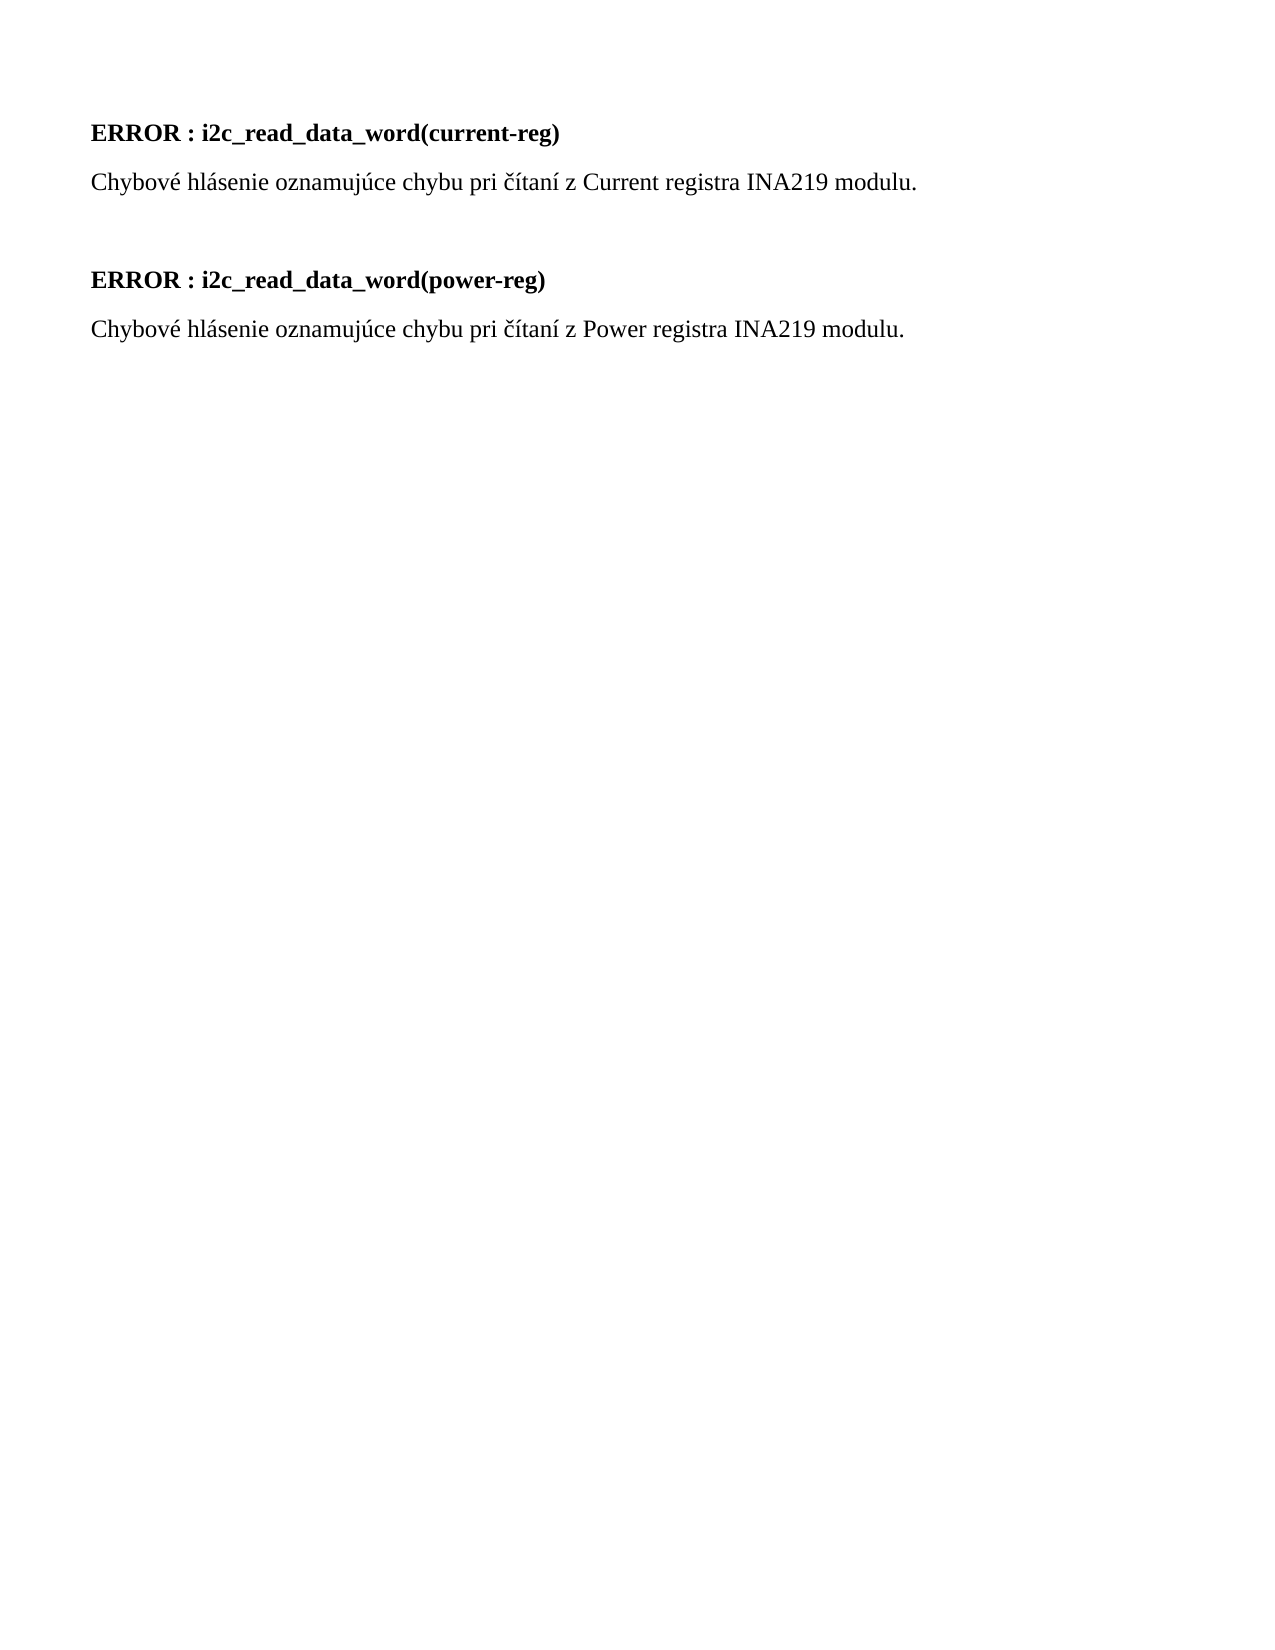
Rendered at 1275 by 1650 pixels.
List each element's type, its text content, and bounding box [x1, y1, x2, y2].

text Chybové hlásenie oznamujúce chybu pri čítaní z Current registra INA219 modulu. [91, 167, 1216, 196]
text ERROR : i2c_read_data_word(current-reg) [91, 118, 1216, 147]
text Chybové hlásenie oznamujúce chybu pri čítaní z Power registra INA219 modulu. [91, 314, 1216, 343]
text ERROR : i2c_read_data_word(power-reg) [91, 265, 1216, 294]
